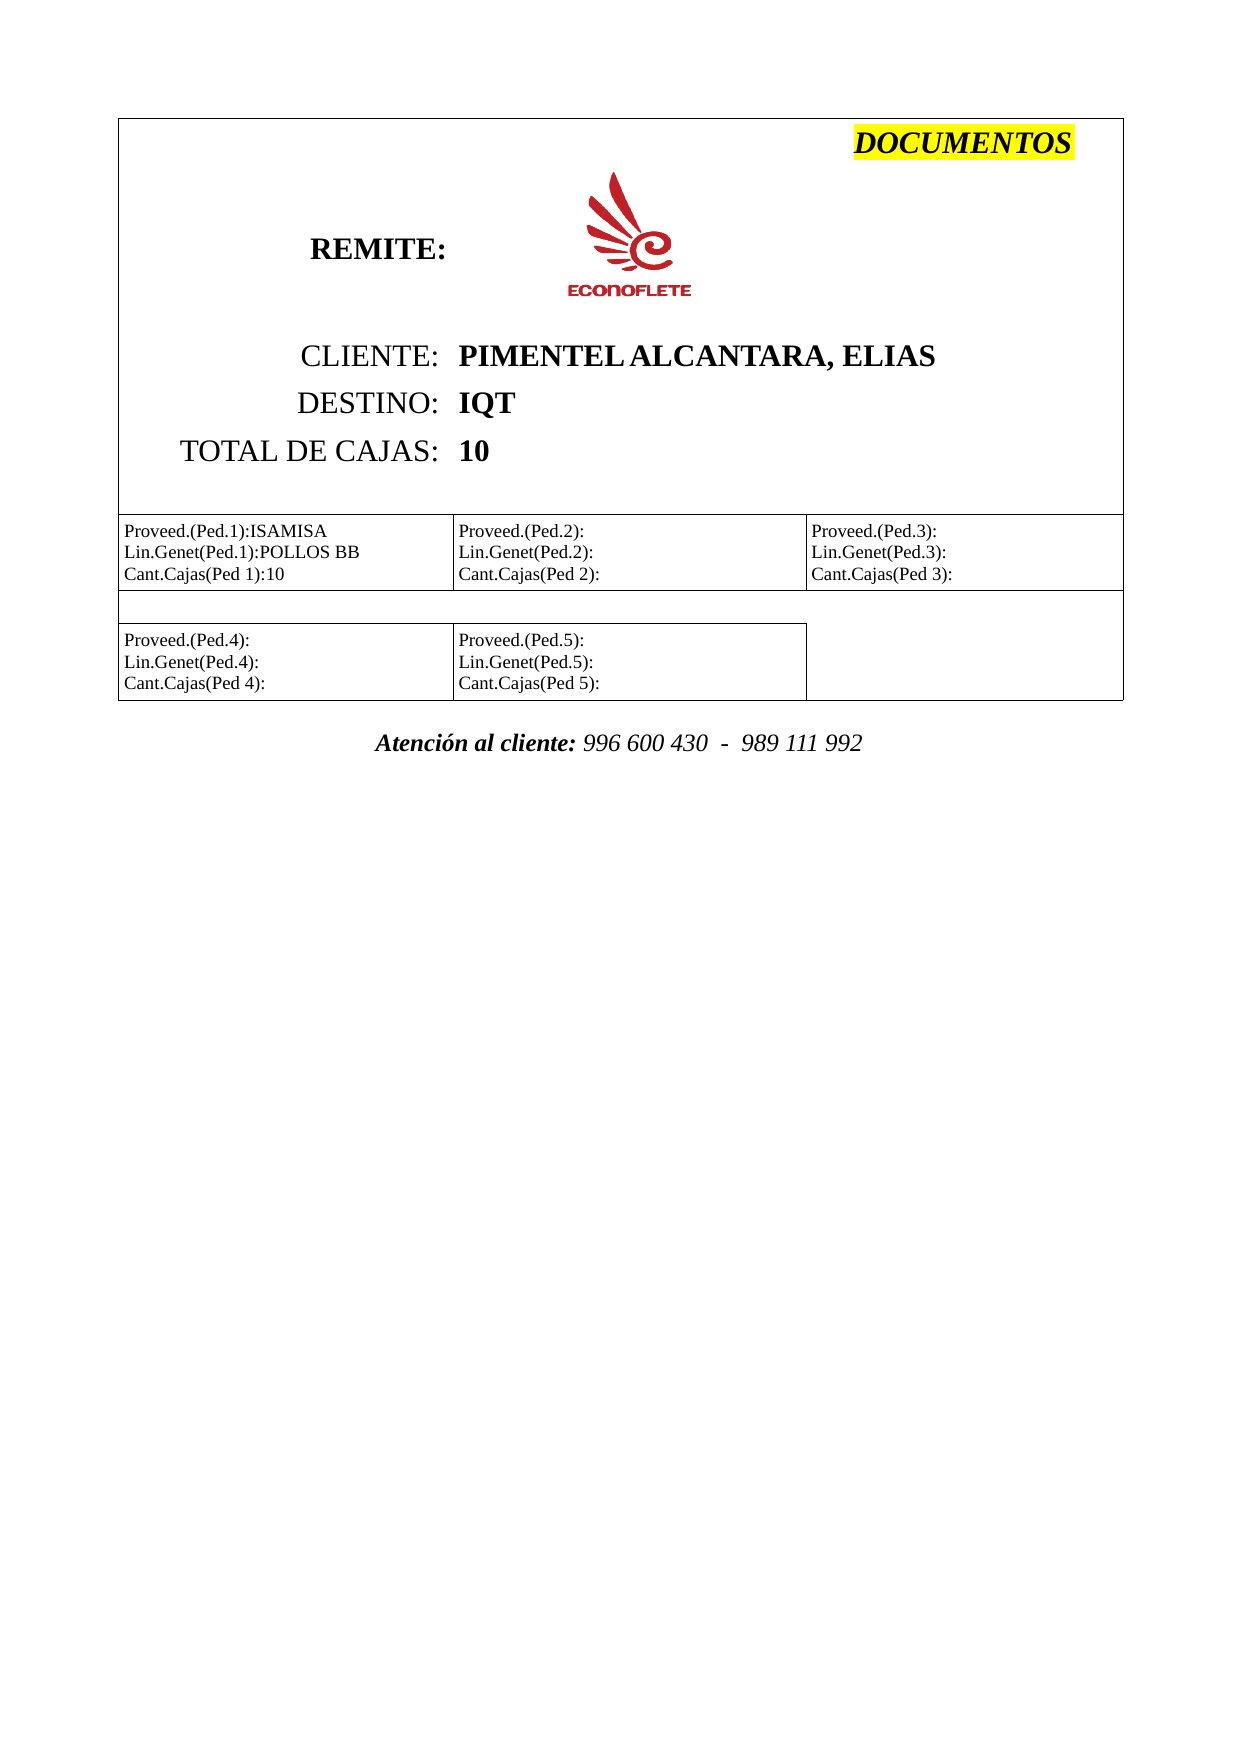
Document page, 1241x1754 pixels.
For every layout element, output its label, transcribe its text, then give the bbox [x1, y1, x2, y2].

picture [552, 171, 707, 297]
table_cell [453, 166, 806, 332]
table_cell 10 [453, 426, 1123, 474]
table_cell PIMENTEL ALCANTARA, ELIAS [453, 332, 1123, 379]
table_cell [806, 591, 1123, 623]
table_cell Proveed.(Ped.4): Lin.Genet(Ped.4): Cant.Cajas(Ped 4): [119, 624, 453, 699]
table_cell [119, 591, 453, 623]
table_cell [806, 474, 1123, 514]
table_cell Proveed.(Ped.1):ISAMISA Lin.Genet(Ped.1):POLLOS BB Cant.Cajas(Ped 1):10 [119, 515, 453, 590]
table_cell CLIENTE: [119, 332, 453, 379]
text Atención al cliente: 996 600 430 - 989 111 992 [118, 728, 1122, 757]
table_header [453, 119, 806, 166]
table_cell Proveed.(Ped.2): Lin.Genet(Ped.2): Cant.Cajas(Ped 2): [454, 515, 806, 590]
table_cell REMITE: [119, 166, 453, 332]
table_cell [453, 591, 806, 623]
table_cell [119, 474, 453, 514]
table_header [119, 119, 453, 166]
table_cell [453, 474, 806, 514]
table_cell Proveed.(Ped.3): Lin.Genet(Ped.3): Cant.Cajas(Ped 3): [807, 515, 1123, 590]
table_cell TOTAL DE CAJAS: [119, 426, 453, 474]
table_cell Proveed.(Ped.5): Lin.Genet(Ped.5): Cant.Cajas(Ped 5): [454, 624, 806, 699]
table_cell DESTINO: [119, 379, 453, 426]
table_cell [807, 623, 1123, 699]
table_cell IQT [453, 379, 806, 426]
table_cell [806, 166, 1123, 332]
table_cell [806, 379, 1123, 426]
table_header DOCUMENTOS [806, 119, 1123, 166]
